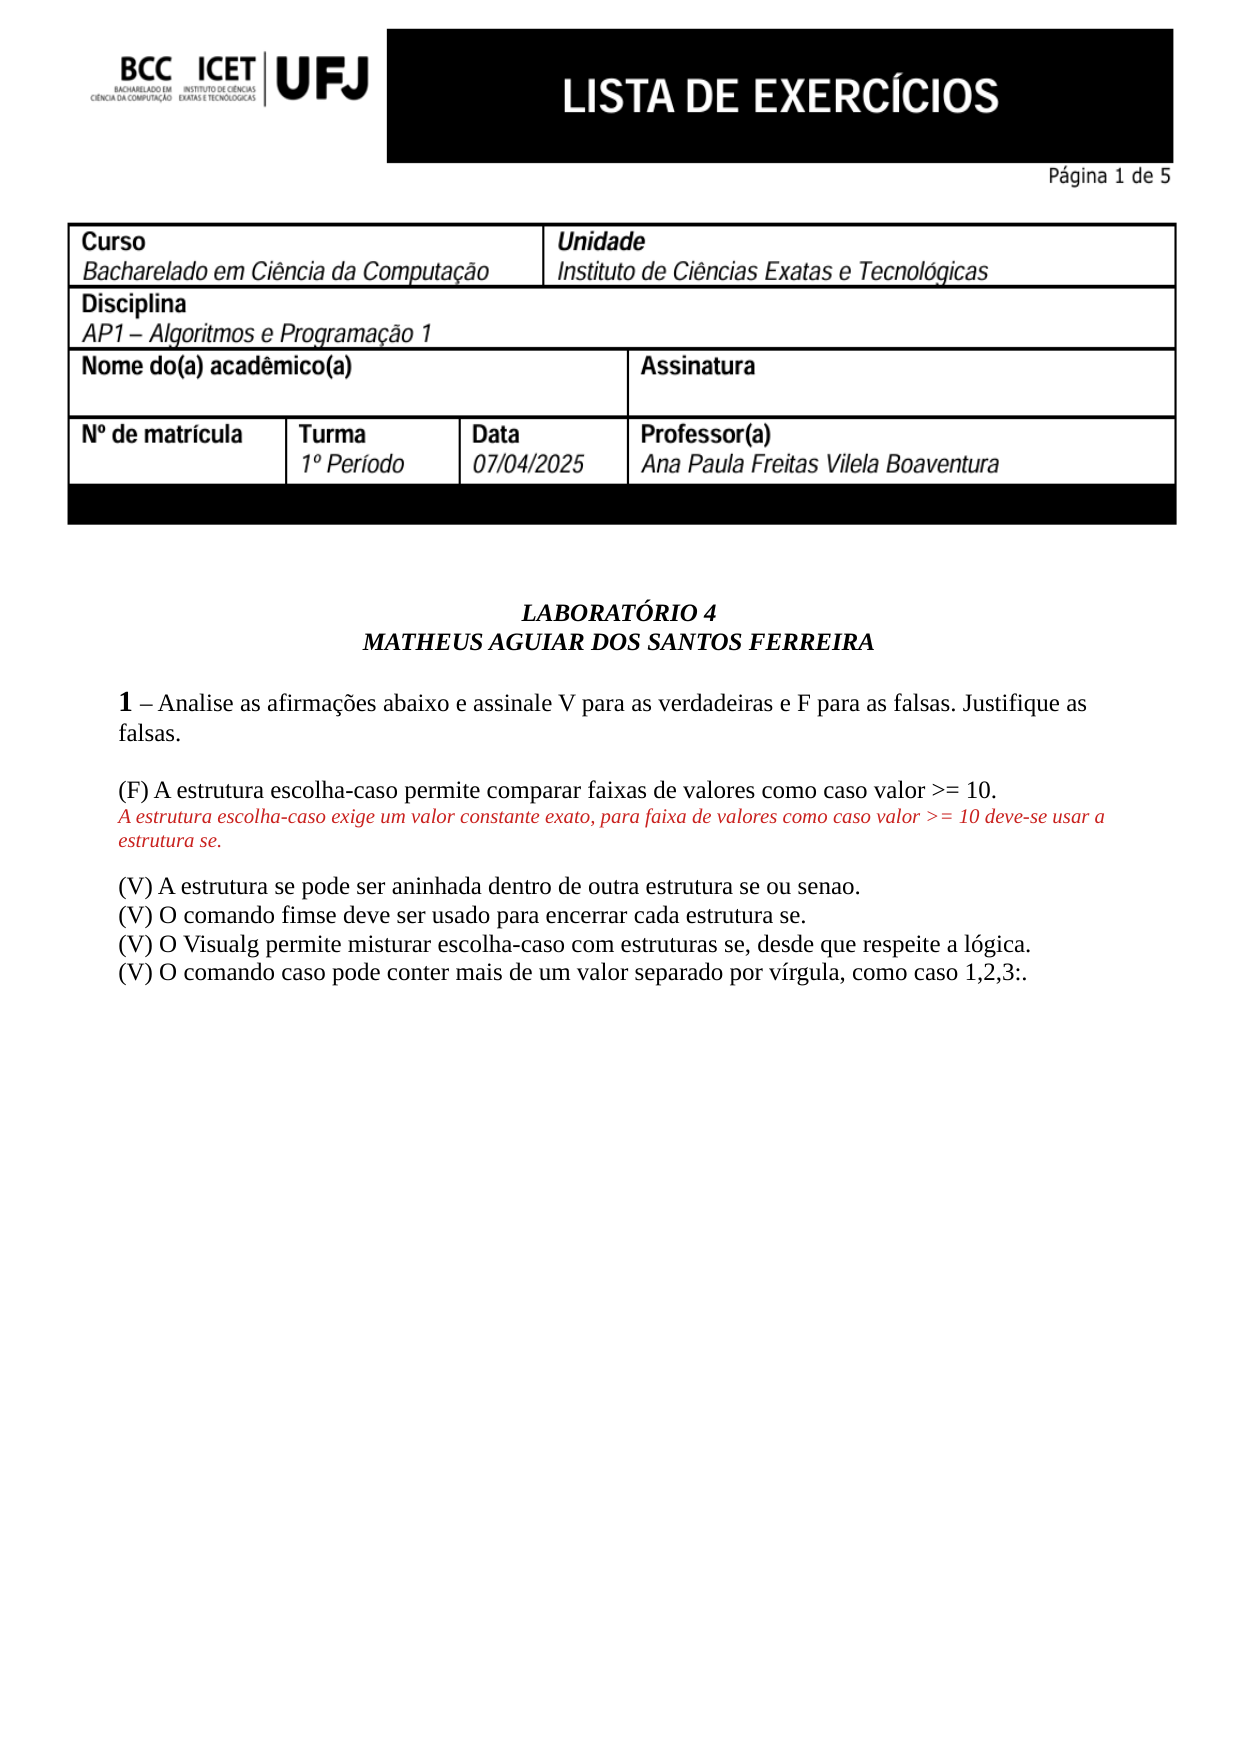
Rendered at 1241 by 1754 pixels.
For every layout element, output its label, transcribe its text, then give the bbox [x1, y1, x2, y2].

text (V) A estrutura se pode ser aninhada dentro de outra estrutura se ou senao. [118, 871, 1122, 900]
text (V) O comando caso pode conter mais de um valor separado por vírgula, como caso 1,2,3:. [118, 957, 1122, 986]
text (F) A estrutura escolha-caso permite comparar faixas de valores como caso valor >= 10. [118, 775, 1122, 804]
text A estrutura escolha-caso exige um valor constante exato, para faixa de valores como caso valor >= 10 deve-se usar a estrutura se. [118, 804, 1122, 852]
picture [59, 20, 1182, 541]
text MATHEUS AGUIAR DOS SANTOS FERREIRA [118, 627, 1122, 655]
text 1 – Analise as afirmações abaixo e assinale V para as verdadeiras e F para as falsas. Justifique as falsas. [118, 684, 1122, 746]
text (V) O comando fimse deve ser usado para encerrar cada estrutura se. [118, 900, 1122, 929]
text (V) O Visualg permite misturar escolha-caso com estruturas se, desde que respeite a lógica. [118, 929, 1122, 957]
text LABORATÓRIO 4 [118, 598, 1122, 627]
